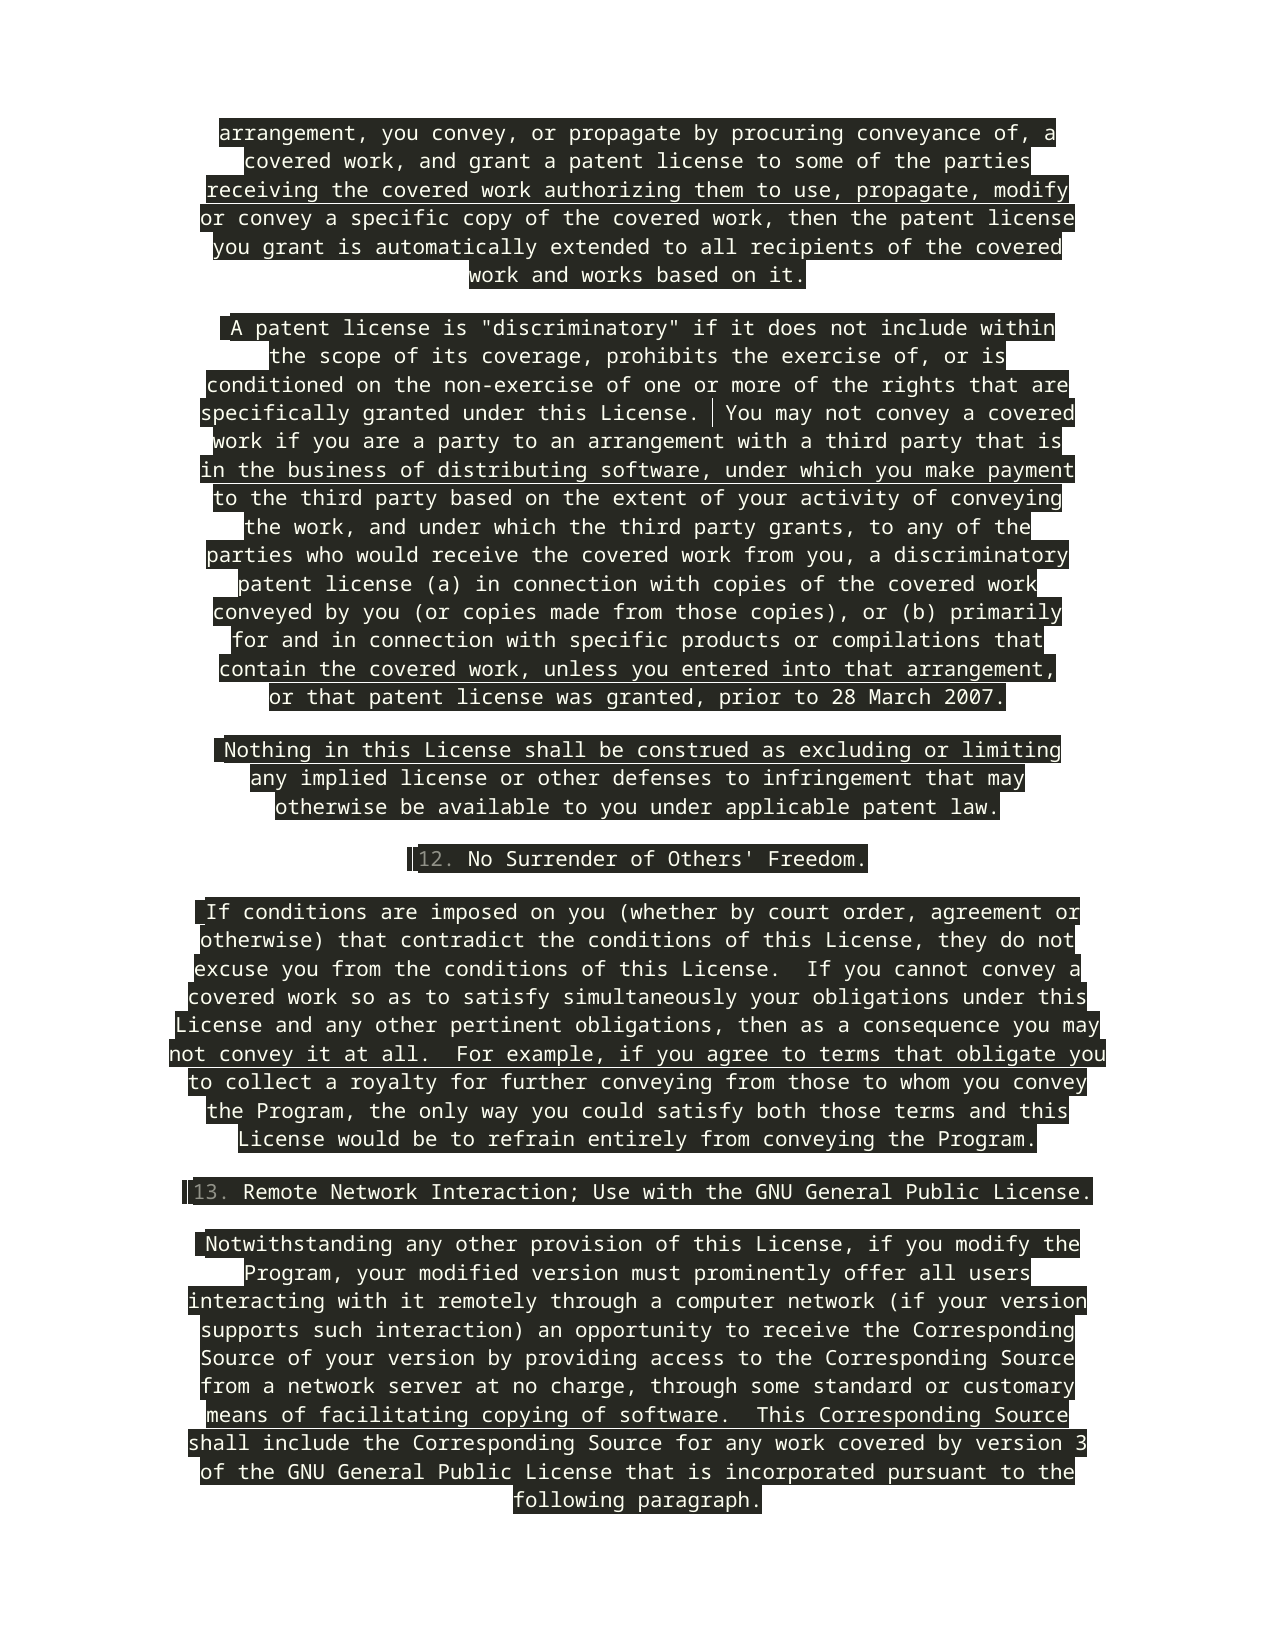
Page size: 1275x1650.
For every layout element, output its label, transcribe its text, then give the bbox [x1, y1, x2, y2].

text Nothing in this License shall be construed as excluding or limiting [118, 735, 1157, 763]
text Notwithstanding any other provision of this License, if you modify the [118, 1229, 1157, 1258]
text work if you are a party to an arrangement with a third party that is [118, 427, 1157, 455]
text receiving the covered work authorizing them to use, propagate, modify [118, 175, 1157, 203]
text otherwise be available to you under applicable patent law. [118, 792, 1157, 820]
text arrangement, you convey, or propagate by procuring conveyance of, a [118, 118, 1157, 147]
text otherwise) that contradict the conditions of this License, they do not [118, 925, 1157, 954]
text or that patent license was granted, prior to 28 March 2007. [118, 682, 1157, 711]
text shall include the Corresponding Source for any work covered by version 3 [118, 1428, 1157, 1457]
text Source of your version by providing access to the Corresponding Source [118, 1343, 1157, 1372]
text 12. No Surrender of Others' Freedom. [118, 844, 1157, 873]
text for and in connection with specific products or compilations that [118, 626, 1157, 654]
text conveyed by you (or copies made from those copies), or (b) primarily [118, 597, 1157, 626]
text you grant is automatically extended to all recipients of the covered [118, 232, 1157, 260]
text from a network server at no charge, through some standard or customary [118, 1372, 1157, 1400]
text License would be to refrain entirely from conveying the Program. [118, 1124, 1157, 1153]
text the Program, the only way you could satisfy both those terms and this [118, 1096, 1157, 1124]
text Program, your modified version must prominently offer all users [118, 1258, 1157, 1286]
text not convey it at all. For example, if you agree to terms that obligate you [118, 1039, 1157, 1067]
text parties who would receive the covered work from you, a discriminatory [118, 540, 1157, 569]
text specifically granted under this License. You may not convey a covered [118, 398, 1157, 427]
text License and any other pertinent obligations, then as a consequence you may [118, 1011, 1157, 1039]
text of the GNU General Public License that is incorporated pursuant to the [118, 1457, 1157, 1485]
text to collect a royalty for further conveying from those to whom you convey [118, 1067, 1157, 1096]
text the scope of its coverage, prohibits the exercise of, or is [118, 341, 1157, 370]
text If conditions are imposed on you (whether by court order, agreement or [118, 897, 1157, 925]
text patent license (a) in connection with copies of the covered work [118, 569, 1157, 597]
text conditioned on the non-exercise of one or more of the rights that are [118, 370, 1157, 398]
text or convey a specific copy of the covered work, then the patent license [118, 203, 1157, 232]
text interacting with it remotely through a computer network (if your version [118, 1286, 1157, 1315]
text to the third party based on the extent of your activity of conveying [118, 483, 1157, 512]
text A patent license is "discriminatory" if it does not include within [118, 313, 1157, 341]
text 13. Remote Network Interaction; Use with the GNU General Public License. [118, 1177, 1157, 1205]
text supports such interaction) an opportunity to receive the Corresponding [118, 1315, 1157, 1343]
text any implied license or other defenses to infringement that may [118, 763, 1157, 792]
text means of facilitating copying of software. This Corresponding Source [118, 1400, 1157, 1428]
text contain the covered work, unless you entered into that arrangement, [118, 654, 1157, 682]
text following paragraph. [118, 1485, 1157, 1514]
text excuse you from the conditions of this License. If you cannot convey a [118, 954, 1157, 982]
text covered work, and grant a patent license to some of the parties [118, 147, 1157, 175]
text in the business of distributing software, under which you make payment [118, 455, 1157, 483]
text work and works based on it. [118, 260, 1157, 289]
text the work, and under which the third party grants, to any of the [118, 512, 1157, 540]
text covered work so as to satisfy simultaneously your obligations under this [118, 982, 1157, 1011]
